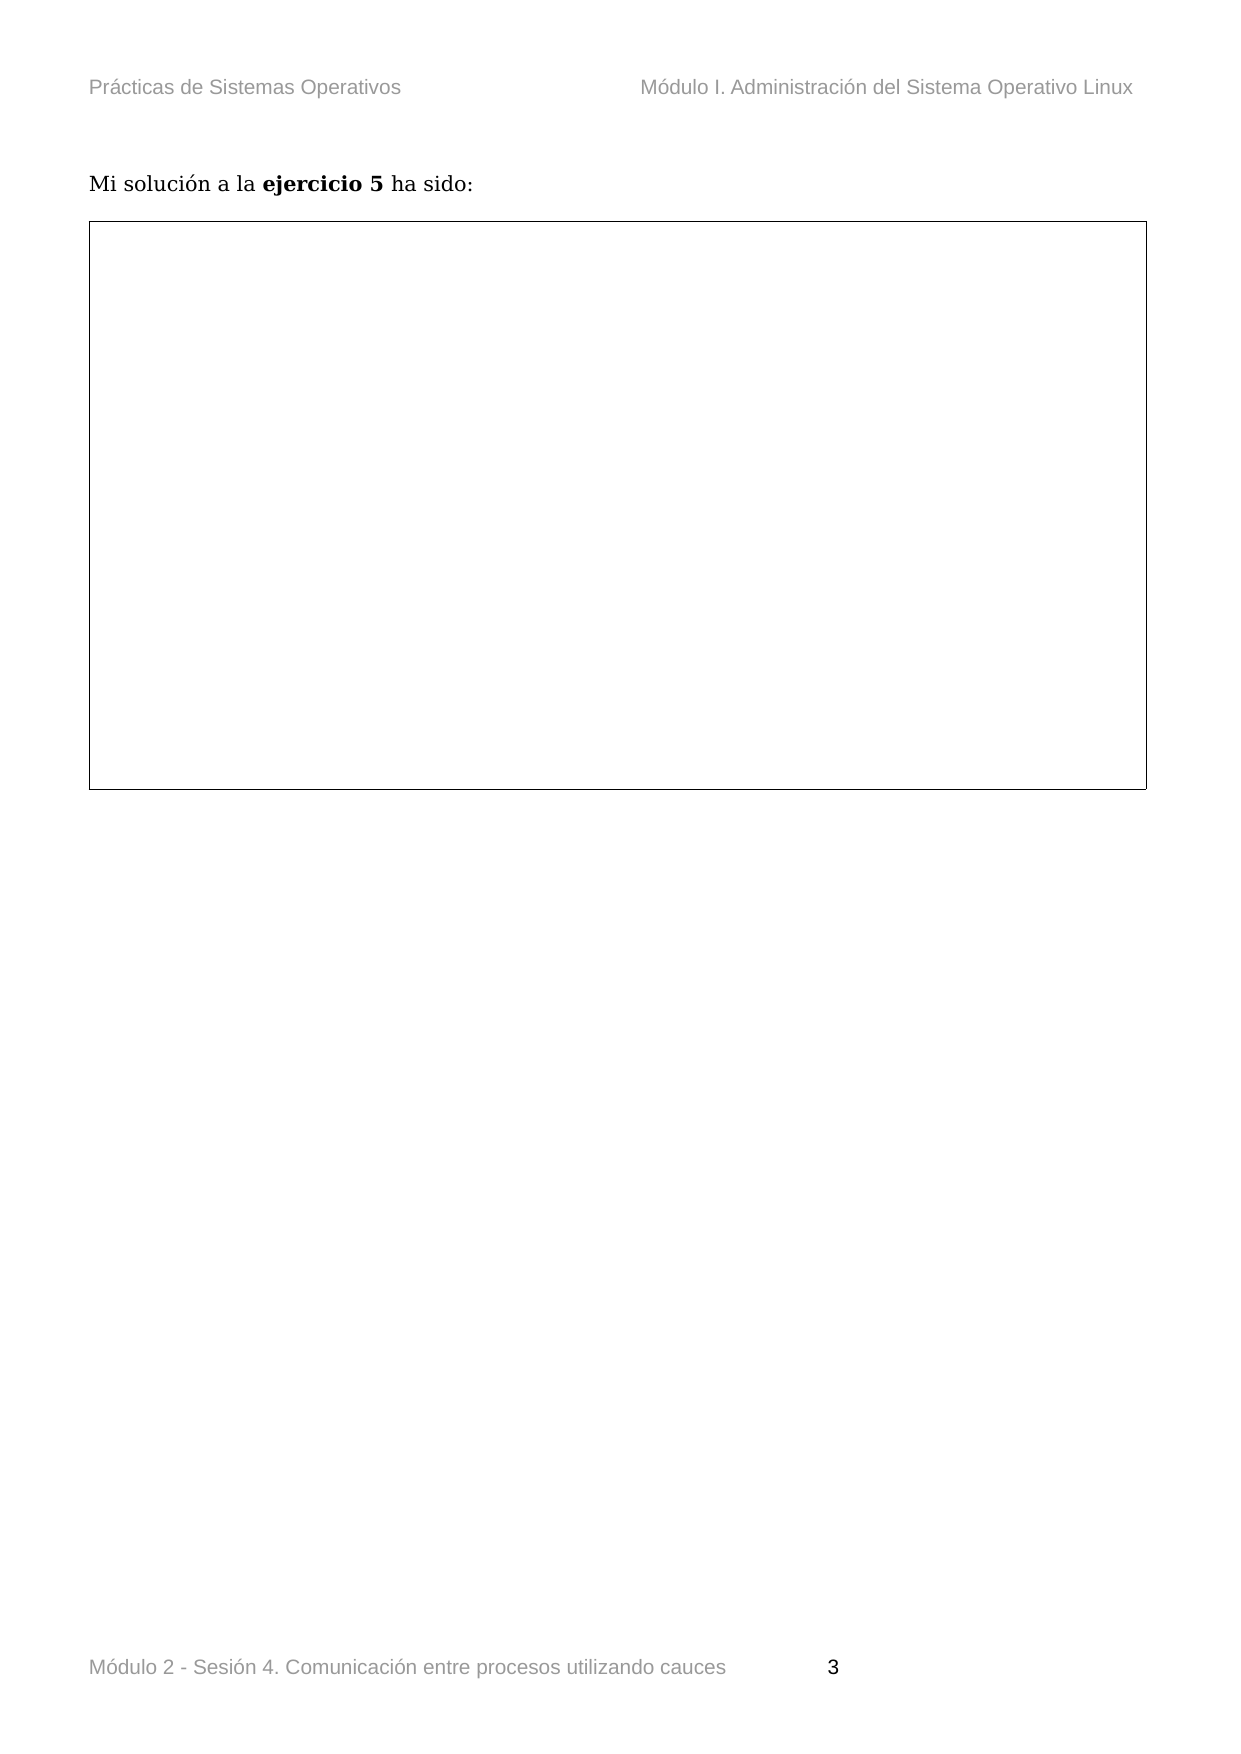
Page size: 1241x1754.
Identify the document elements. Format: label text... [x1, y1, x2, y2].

table_header [90, 222, 1146, 788]
text Mi solución a la ejercicio 5 ha sido: [89, 172, 1146, 196]
